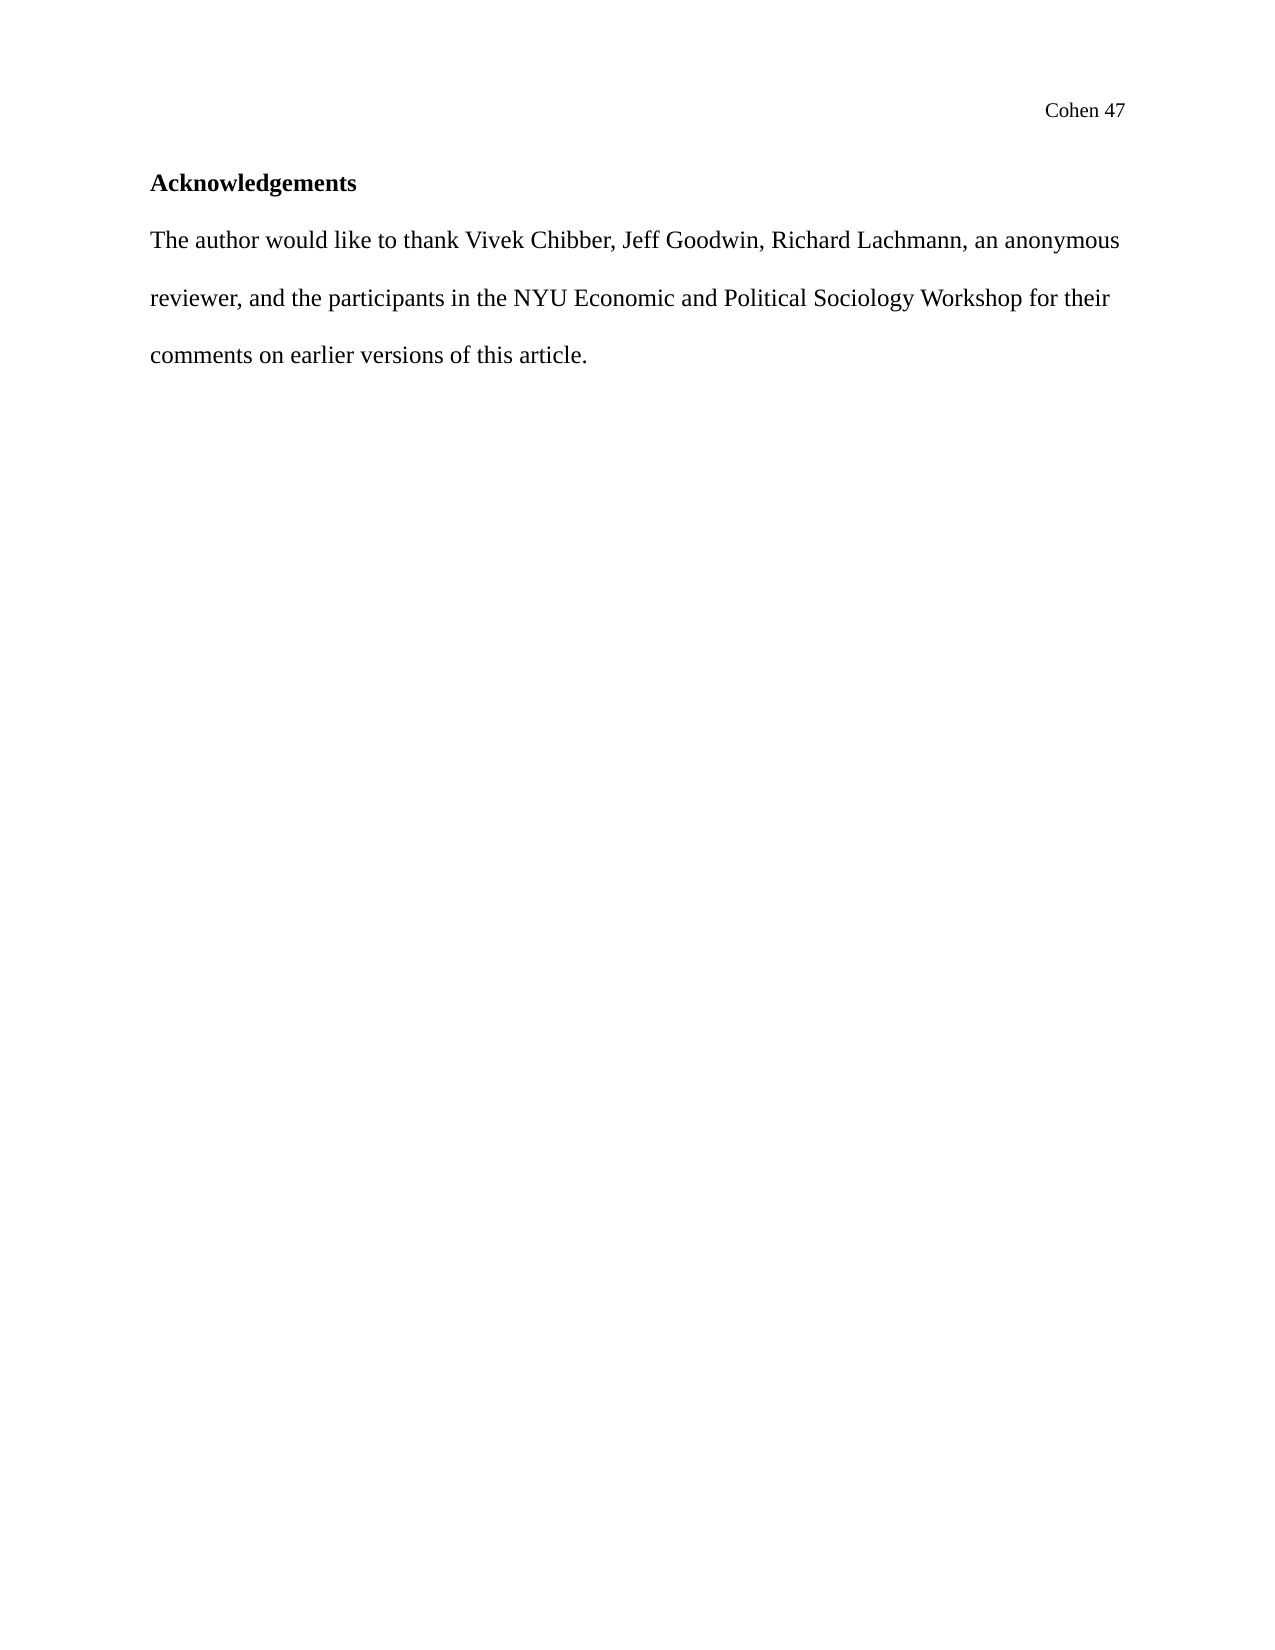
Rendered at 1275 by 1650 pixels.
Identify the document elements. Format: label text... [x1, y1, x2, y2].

text Acknowledgements [150, 168, 1125, 197]
text The author would like to thank Vivek Chibber, Jeff Goodwin, Richard Lachmann, an anonymous reviewer, and the participants in the NYU Economic and Political Sociology Workshop for their comments on earlier versions of this article. [150, 226, 1125, 369]
